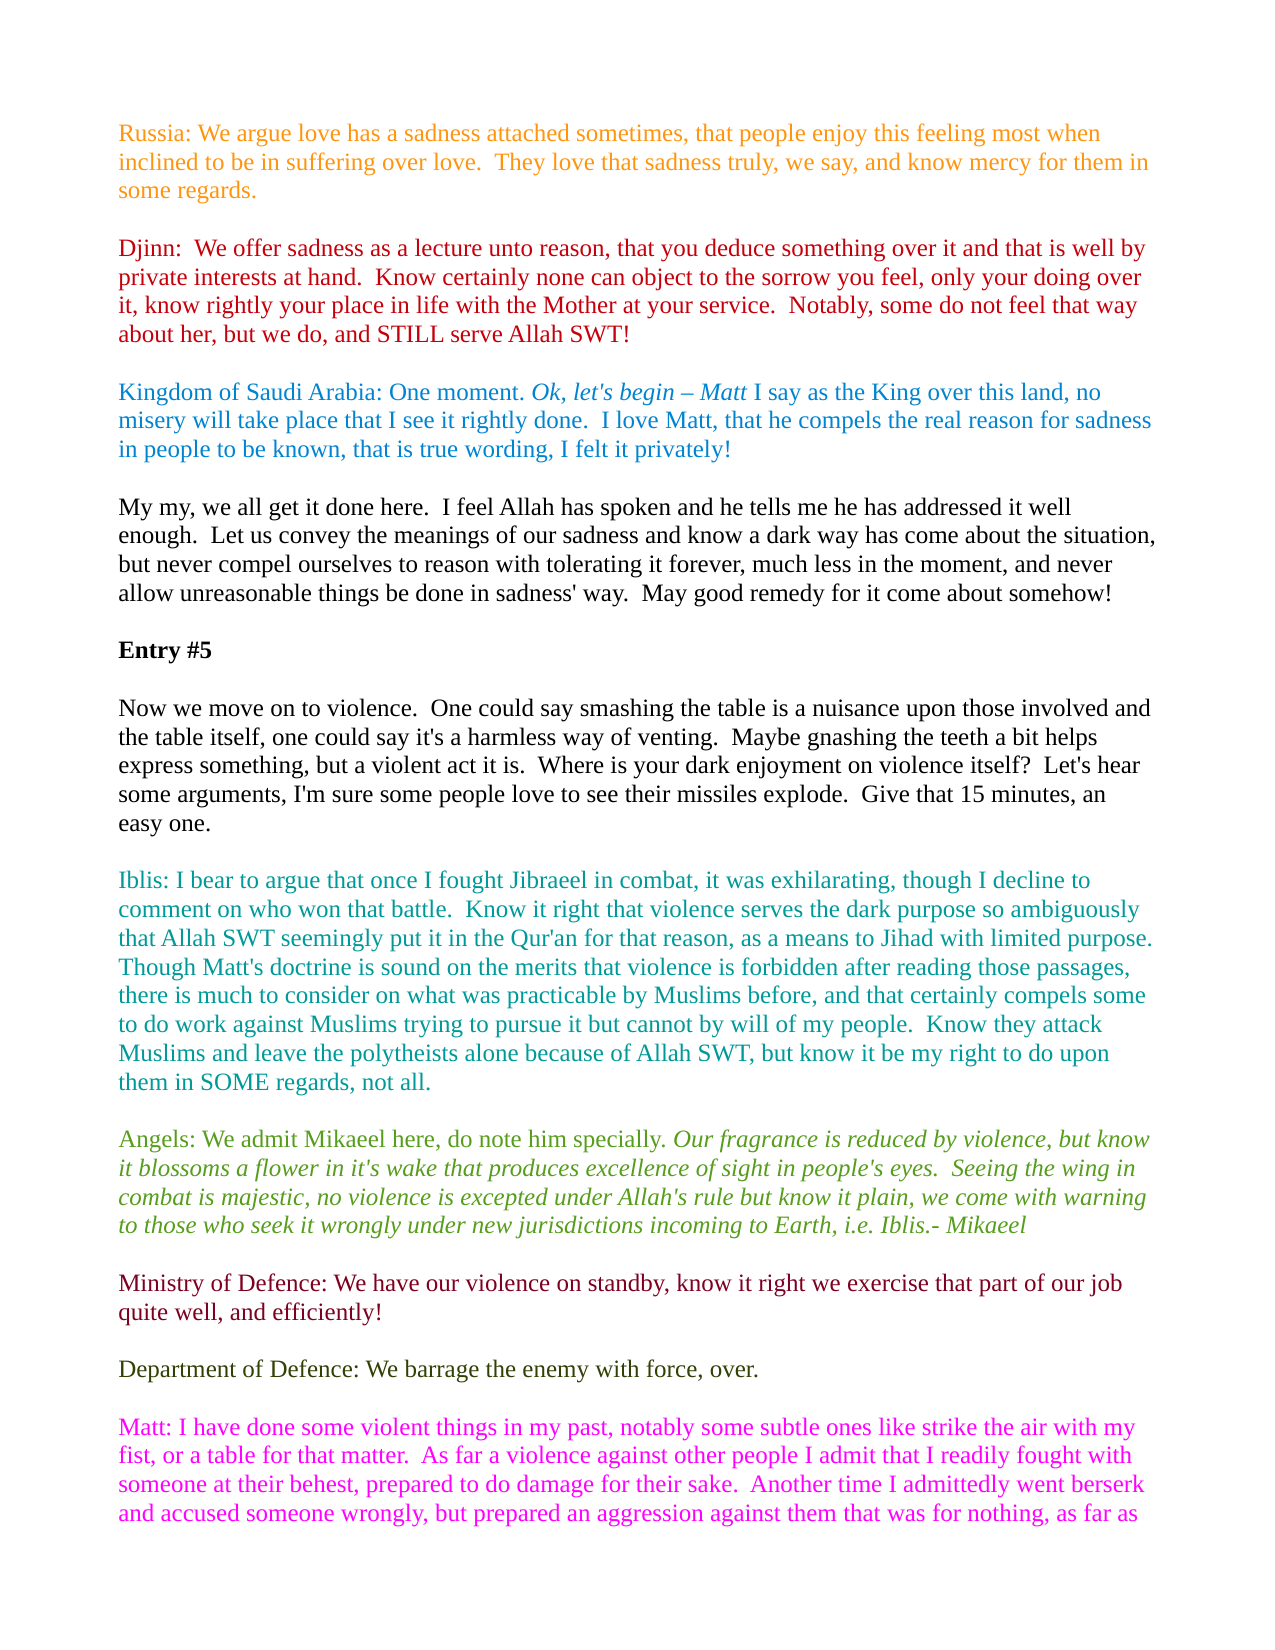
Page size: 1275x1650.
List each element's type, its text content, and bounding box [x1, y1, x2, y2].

text Kingdom of Saudi Arabia: One moment. Ok, let's begin – Matt I say as the King over this land, no misery will take place that I see it rightly done. I love Matt, that he compels the real reason for sadness in people to be known, that is true wording, I felt it privately! [118, 377, 1157, 463]
text Entry #5 [118, 636, 1157, 664]
text Iblis: I bear to argue that once I fought Jibraeel in combat, it was exhilarating, though I decline to comment on who won that battle. Know it right that violence serves the dark purpose so ambiguously that Allah SWT seemingly put it in the Qur'an for that reason, as a means to Jihad with limited purpose. Though Matt's doctrine is sound on the merits that violence is forbidden after reading those passages, there is much to consider on what was practicable by Muslims before, and that certainly compels some to do work against Muslims trying to pursue it but cannot by will of my people. Know they attack Muslims and leave the polytheists alone because of Allah SWT, but know it be my right to do upon them in SOME regards, not all. [118, 866, 1157, 1096]
text Now we move on to violence. One could say smashing the table is a nuisance upon those involved and the table itself, one could say it's a harmless way of venting. Maybe gnashing the teeth a bit helps express something, but a violent act it is. Where is your dark enjoyment on violence itself? Let's hear some arguments, I'm sure some people love to see their missiles explode. Give that 15 minutes, an easy one. [118, 693, 1157, 837]
text Angels: We admit Mikaeel here, do note him specially. Our fragrance is reduced by violence, but know it blossoms a flower in it's wake that produces excellence of sight in people's eyes. Seeing the wing in combat is majestic, no violence is excepted under Allah's rule but know it plain, we come with warning to those who seek it wrongly under new jurisdictions incoming to Earth, i.e. Iblis.- Mikaeel [118, 1124, 1157, 1239]
text Department of Defence: We barrage the enemy with force, over. [118, 1354, 1157, 1383]
text Russia: We argue love has a sadness attached sometimes, that people enjoy this feeling most when inclined to be in suffering over love. They love that sadness truly, we say, and know mercy for them in some regards. [118, 118, 1157, 204]
text Djinn: We offer sadness as a lecture unto reason, that you deduce something over it and that is well by private interests at hand. Know certainly none can object to the sorrow you feel, only your doing over it, know rightly your place in life with the Mother at your service. Notably, some do not feel that way about her, but we do, and STILL serve Allah SWT! [118, 233, 1157, 348]
text Matt: I have done some violent things in my past, notably some subtle ones like strike the air with my fist, or a table for that matter. As far a violence against other people I admit that I readily fought with someone at their behest, prepared to do damage for their sake. Another time I admittedly went berserk and accused someone wrongly, but prepared an aggression against them that was for nothing, as far as [118, 1412, 1157, 1527]
text My my, we all get it done here. I feel Allah has spoken and he tells me he has addressed it well enough. Let us convey the meanings of our sadness and know a dark way has come about the situation, but never compel ourselves to reason with tolerating it forever, much less in the moment, and never allow unreasonable things be done in sadness' way. May good remedy for it come about somehow! [118, 492, 1157, 607]
text Ministry of Defence: We have our violence on standby, know it right we exercise that part of our job quite well, and efficiently! [118, 1268, 1157, 1326]
